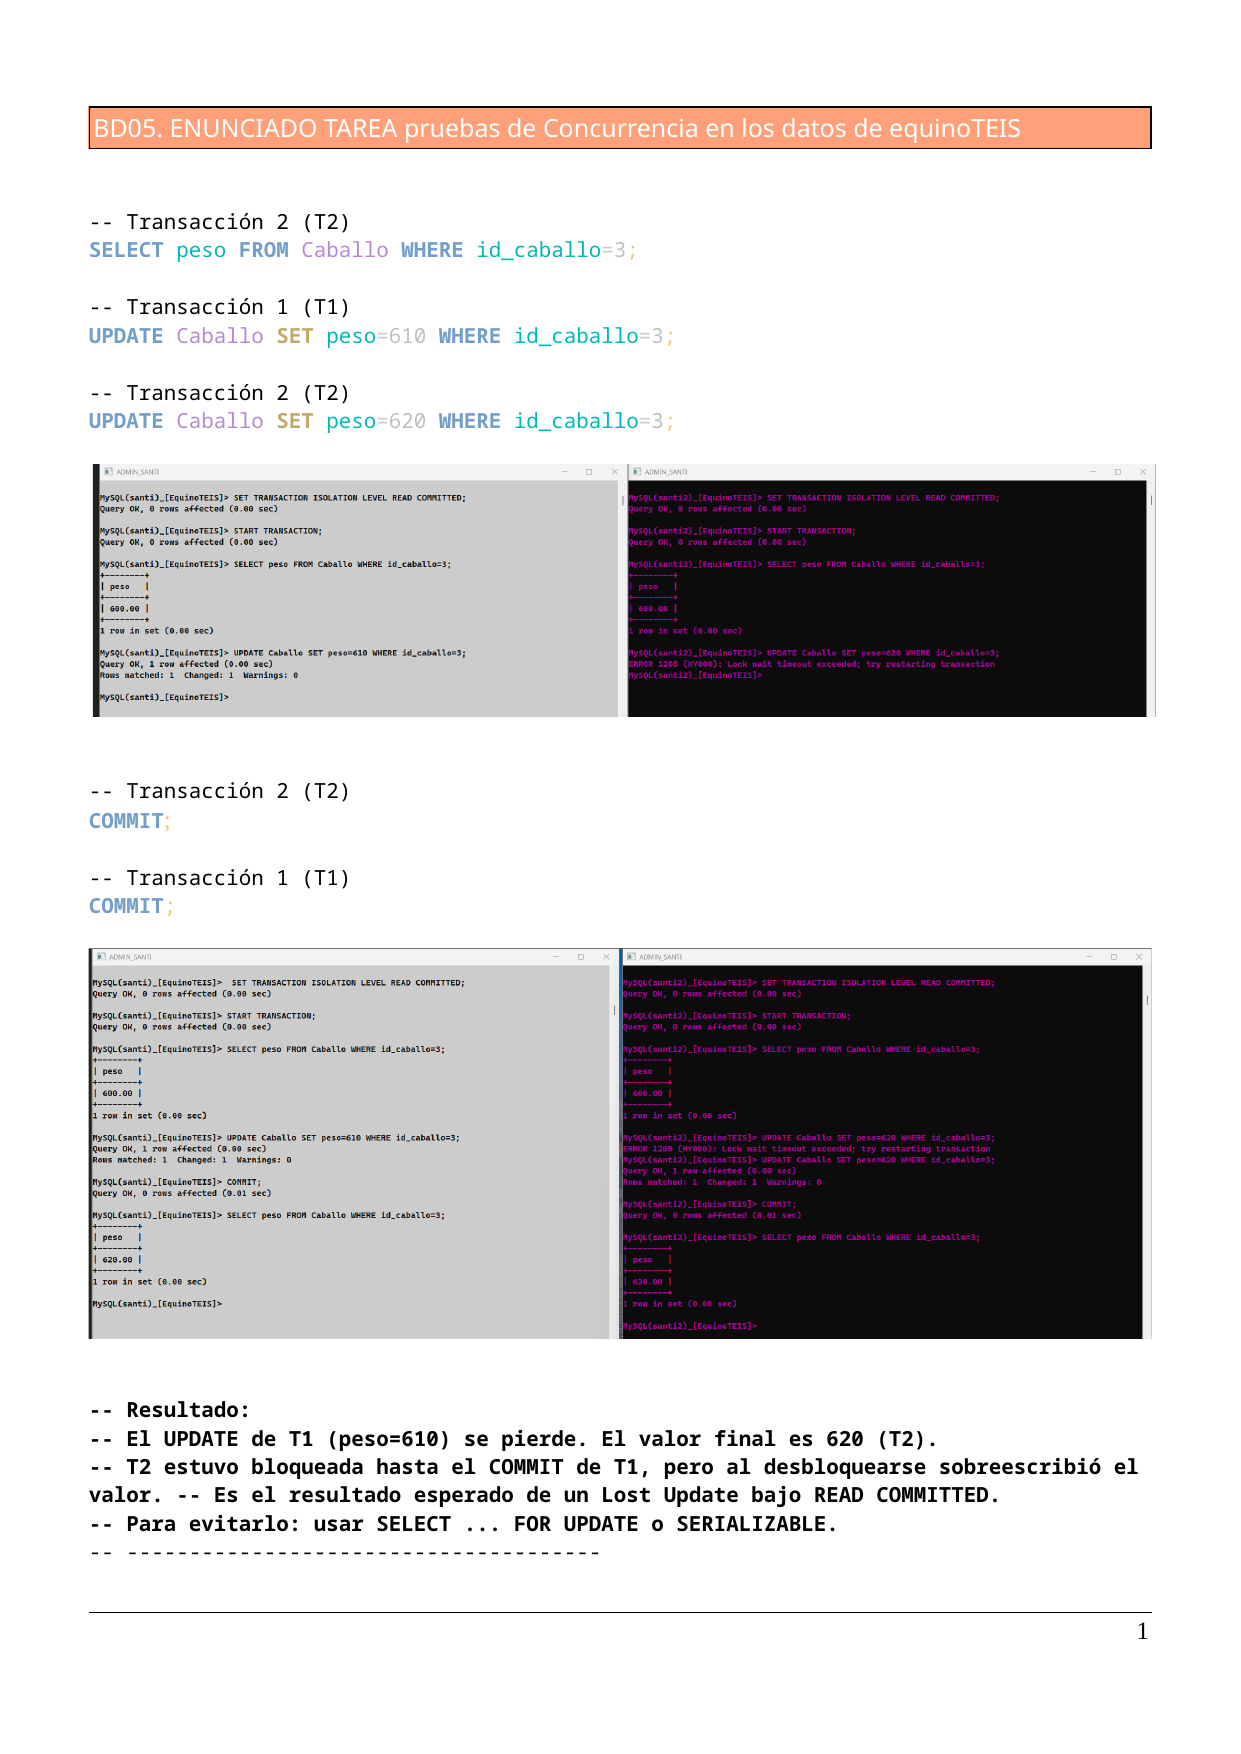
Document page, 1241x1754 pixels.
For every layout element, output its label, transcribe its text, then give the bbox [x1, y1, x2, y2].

text -- T2 estuvo bloqueada hasta el COMMIT de T1, pero al desbloquearse sobreescribió el valor. -- Es el resultado esperado de un Lost Update bajo READ COMMITTED. [88, 1452, 1152, 1509]
text -- Para evitarlo: usar SELECT ... FOR UPDATE o SERIALIZABLE. [88, 1509, 1152, 1537]
text SELECT peso FROM Caballo WHERE id_caballo=3; [88, 236, 1152, 264]
text -- Transacción 2 (T2) [88, 378, 1152, 406]
text UPDATE Caballo SET peso=620 WHERE id_caballo=3; [88, 406, 1152, 435]
picture [88, 948, 1152, 1339]
text -- Transacción 2 (T2) [88, 207, 1152, 236]
text UPDATE Caballo SET peso=610 WHERE id_caballo=3; [88, 321, 1152, 349]
text -- Transacción 1 (T1) [88, 292, 1152, 321]
text -- Resultado: [88, 1395, 1152, 1424]
text -- Transacción 1 (T1) [88, 863, 1152, 891]
text -- El UPDATE de T1 (peso=610) se pierde. El valor final es 620 (T2). [88, 1424, 1152, 1452]
text COMMIT; [88, 805, 1152, 834]
text -- Transacción 2 (T2) [88, 776, 1152, 805]
picture [92, 464, 1156, 717]
text -- -------------------------------------- [88, 1537, 1152, 1566]
text COMMIT; [88, 891, 1152, 920]
